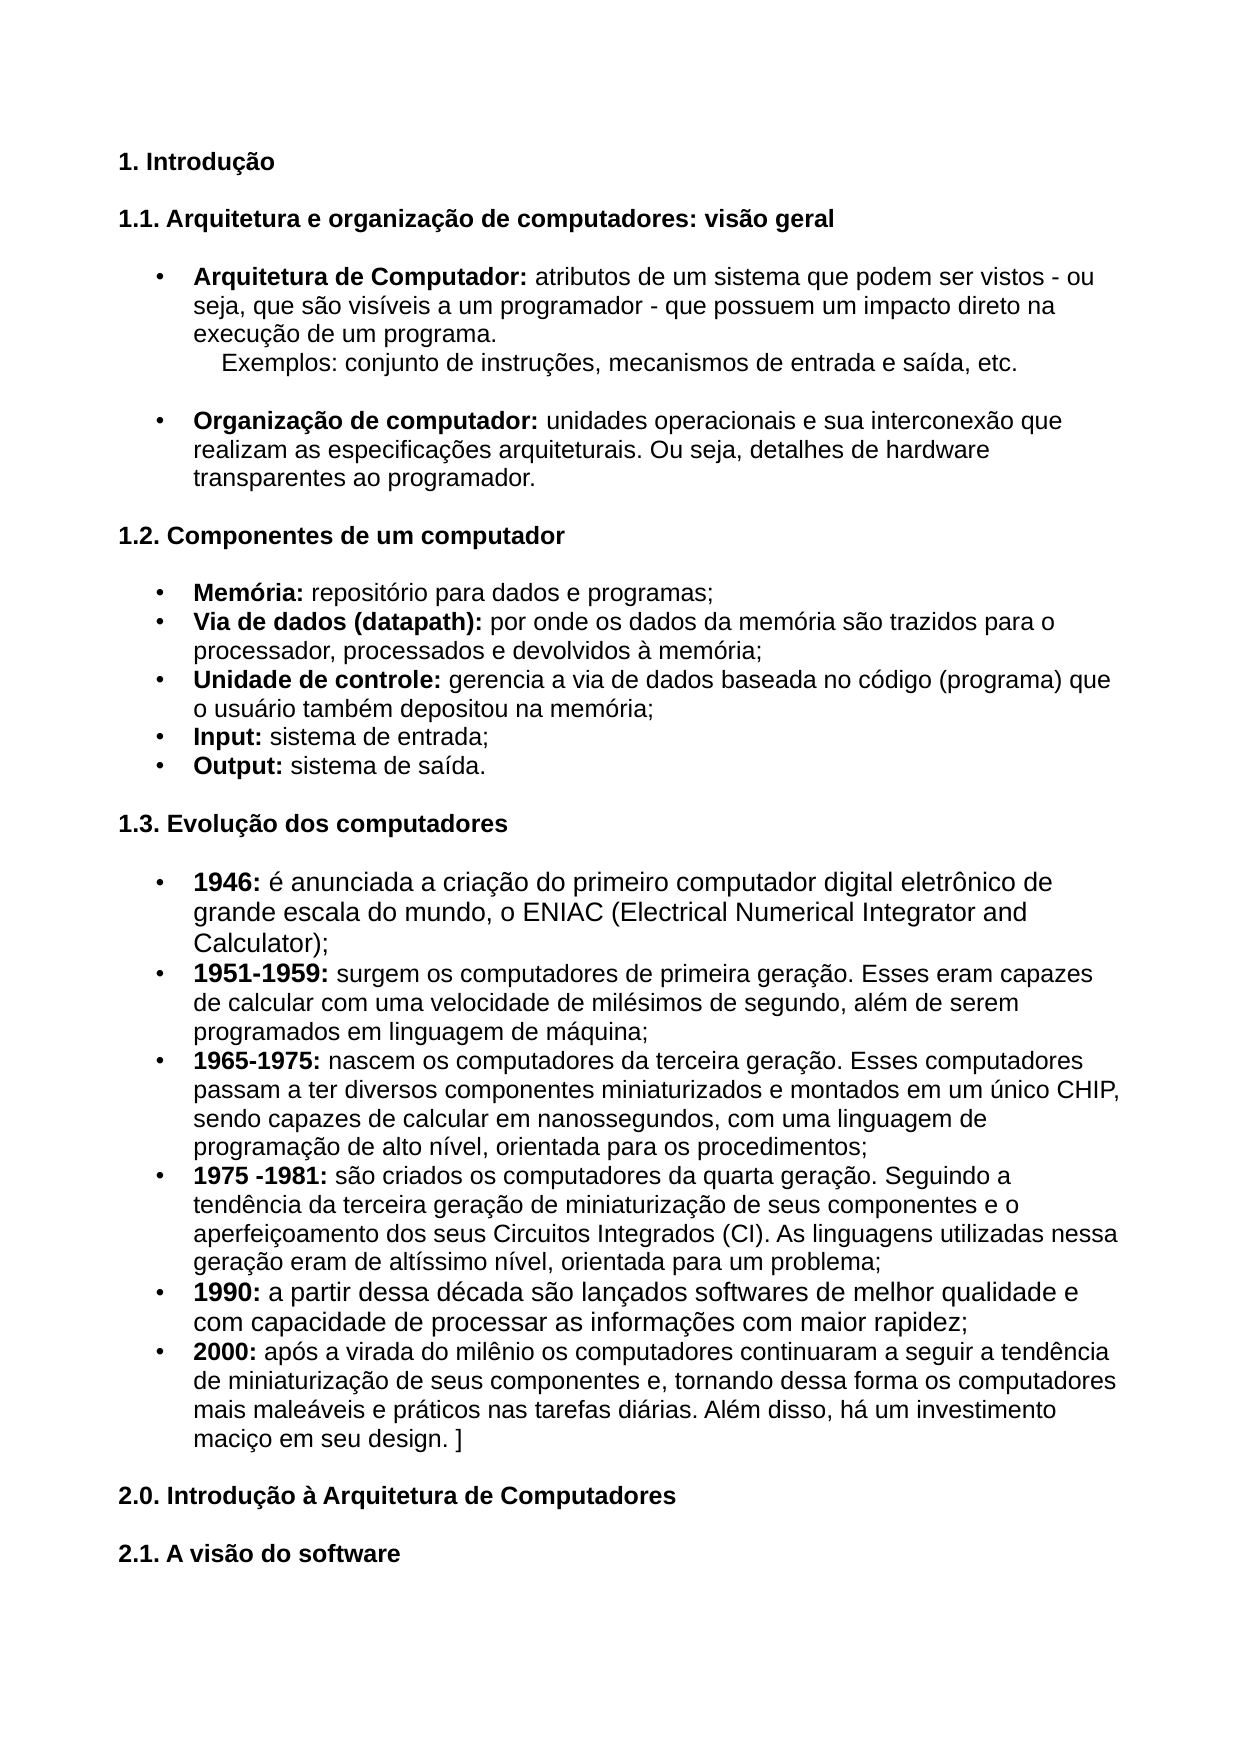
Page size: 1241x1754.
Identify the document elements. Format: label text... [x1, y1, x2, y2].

list Organização de computador: unidades operacionais e sua interconexão que realizam as especificações arquiteturais. Ou seja, detalhes de hardware transparentes ao programador. [156, 406, 1122, 492]
text 1.1. Arquitetura e organização de computadores: visão geral [118, 204, 1122, 233]
text 2.0. Introdução à Arquitetura de Computadores [118, 1481, 1122, 1538]
list 1990: a partir dessa década são lançados softwares de melhor qualidade e com capacidade de processar as informações com maior rapidez; [156, 1276, 1122, 1337]
text 1.2. Componentes de um computador [118, 521, 1122, 549]
list 1946: é anunciada a criação do primeiro computador digital eletrônico de grande escala do mundo, o ENIAC (Electrical Numerical Integrator and Calculator); [156, 866, 1122, 958]
list 1975 -1981: são criados os computadores da quarta geração. Seguindo a tendência da terceira geração de miniaturização de seus componentes e o aperfeiçoamento dos seus Circuitos Integrados (CI). As linguagens utilizadas nessa geração eram de altíssimo nível, orientada para um problema; [156, 1161, 1122, 1276]
text 1.3. Evolução dos computadores [118, 809, 1122, 838]
list Input: sistema de entrada; [156, 722, 1122, 751]
list Arquitetura de Computador: atributos de um sistema que podem ser vistos - ou seja, que são visíveis a um programador - que possuem um impacto direto na execução de um programa. [156, 262, 1122, 348]
text 1. Introdução [118, 147, 1122, 176]
list Memória: repositório para dados e programas; [156, 578, 1122, 607]
list Output: sistema de saída. [156, 751, 1122, 780]
list Via de dados (datapath): por onde os dados da memória são trazidos para o processador, processados e devolvidos à memória; [156, 607, 1122, 665]
list Unidade de controle: gerencia a via de dados baseada no código (programa) que o usuário também depositou na memória; [156, 665, 1122, 722]
list 2000: após a virada do milênio os computadores continuaram a seguir a tendência de miniaturização de seus componentes e, tornando dessa forma os computadores mais maleáveis e práticos nas tarefas diárias. Além disso, há um investimento maciço em seu design. ] [156, 1337, 1122, 1452]
text Exemplos: conjunto de instruções, mecanismos de entrada e saída, etc. [118, 348, 1122, 377]
list 1965-1975: nascem os computadores da terceira geração. Esses computadores passam a ter diversos componentes miniaturizados e montados em um único CHIP, sendo capazes de calcular em nanossegundos, com uma linguagem de programação de alto nível, orientada para os procedimentos; [156, 1046, 1122, 1161]
text 2.1. A visão do software [118, 1538, 1122, 1567]
list 1951-1959: surgem os computadores de primeira geração. Esses eram capazes de calcular com uma velocidade de milésimos de segundo, além de serem programados em linguagem de máquina; [156, 958, 1122, 1046]
